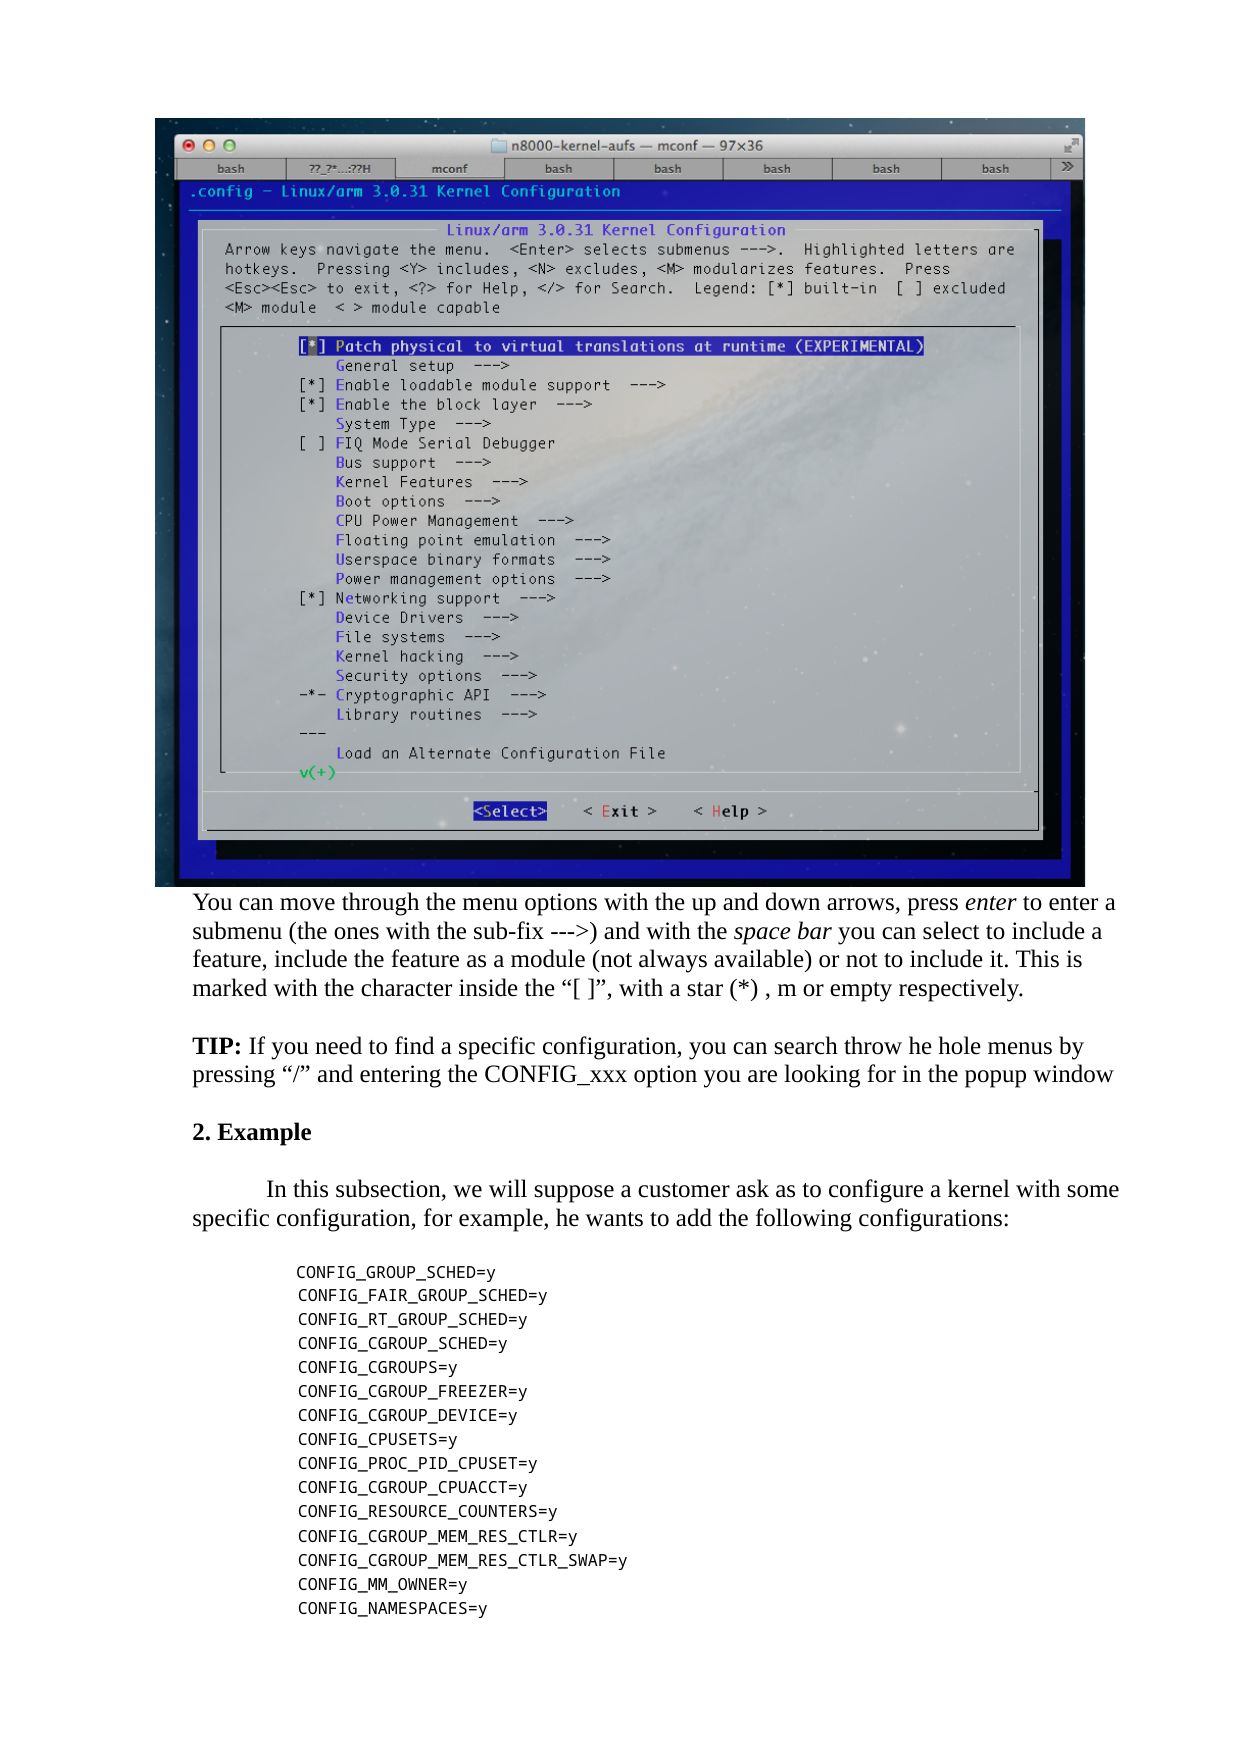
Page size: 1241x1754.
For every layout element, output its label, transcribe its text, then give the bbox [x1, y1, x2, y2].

picture [155, 118, 1086, 887]
text CONFIG_CGROUPS=y [0, 1356, 1122, 1380]
text CONFIG_GROUP_SCHED=y [0, 1261, 1122, 1283]
text You can move through the menu options with the up and down arrows, press enter to enter a submenu (the ones with the sub-fix --->) and with the space bar you can select to include a feature, include the feature as a module (not always available) or not to include it. This is marked with the character inside the “[ ]”, with a star (*) , m or empty respectively. [192, 118, 1122, 1002]
text CONFIG_CGROUP_FREEZER=y [0, 1380, 1122, 1404]
text CONFIG_CGROUP_CPUACCT=y [0, 1476, 1122, 1500]
text CONFIG_CGROUP_MEM_RES_CTLR_SWAP=y [0, 1548, 1122, 1572]
text CONFIG_CGROUP_SCHED=y [0, 1332, 1122, 1356]
text CONFIG_RT_GROUP_SCHED=y [0, 1308, 1122, 1332]
text CONFIG_CGROUP_DEVICE=y [0, 1404, 1122, 1428]
text CONFIG_RESOURCE_COUNTERS=y [0, 1500, 1122, 1524]
text TIP: If you need to find a specific configuration, you can search throw he hole menus by pressing “/” and entering the CONFIG_xxx option you are looking for in the popup window [192, 1031, 1122, 1088]
text CONFIG_CGROUP_MEM_RES_CTLR=y [0, 1524, 1122, 1548]
text CONFIG_FAIR_GROUP_SCHED=y [0, 1283, 1122, 1308]
text CONFIG_NAMESPACES=y [0, 1596, 1122, 1620]
text CONFIG_MM_OWNER=y [0, 1572, 1122, 1596]
text CONFIG_CPUSETS=y [0, 1428, 1122, 1452]
text In this subsection, we will suppose a customer ask as to configure a kernel with some specific configuration, for example, he wants to add the following configurations: [192, 1174, 1122, 1232]
text CONFIG_PROC_PID_CPUSET=y [0, 1452, 1122, 1476]
text 2. Example [192, 1117, 1122, 1146]
